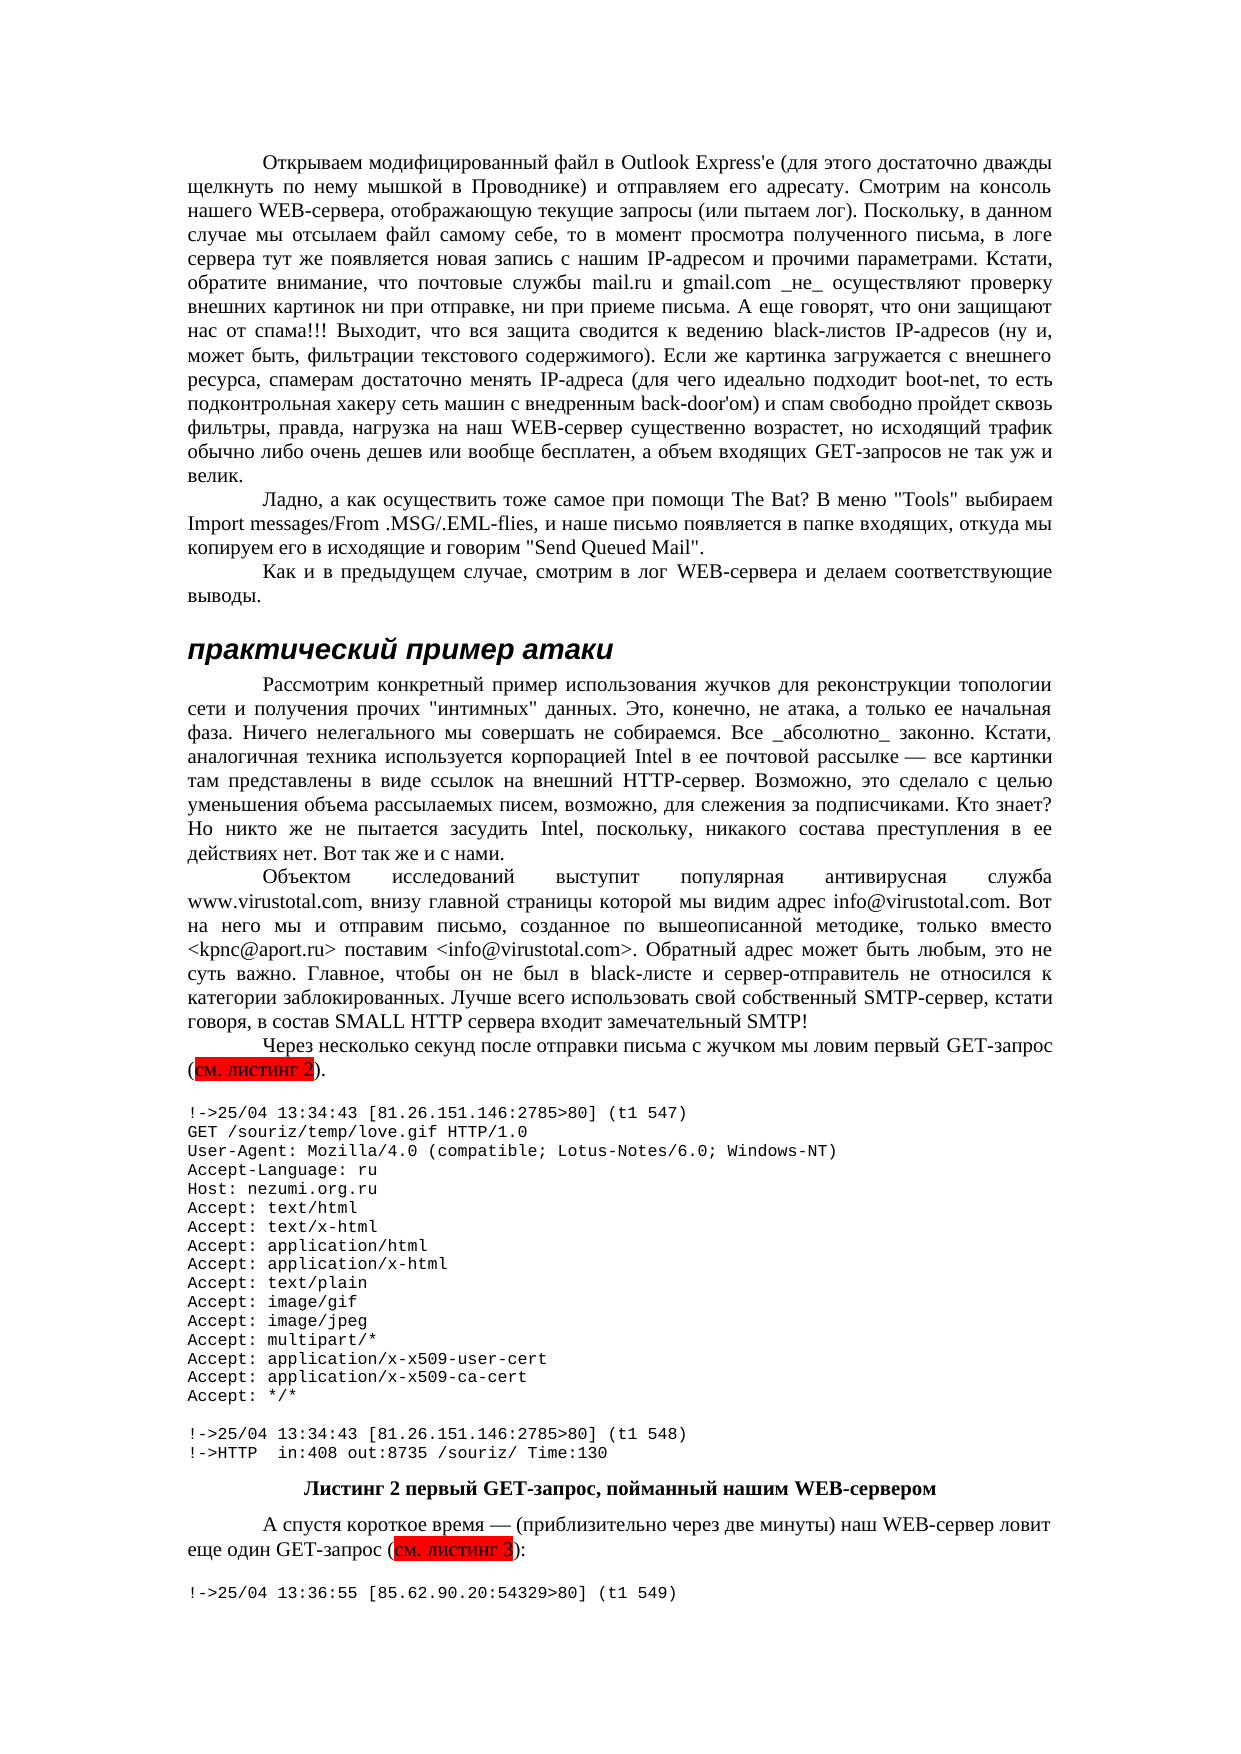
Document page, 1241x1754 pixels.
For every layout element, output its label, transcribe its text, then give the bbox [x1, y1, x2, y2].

text Accept: application/x-x509-user-cert [187, 1350, 1053, 1369]
text !->25/04 13:34:43 [81.26.151.146:2785>80] (t1 547) [187, 1105, 1053, 1124]
text Листинг 2 первый GET-запрос, пойманный нашим WEB-сервером [187, 1476, 1053, 1500]
text Accept: application/html [187, 1237, 1053, 1256]
text Accept: text/plain [187, 1275, 1053, 1294]
text Accept: text/html [187, 1199, 1053, 1218]
text А спустя короткое время — (приблизительно через две минуты) наш WEB-сервер ловит еще один GET-запрос (см. листинг 3): [187, 1512, 1053, 1561]
text Accept: */* [187, 1388, 1053, 1407]
text !->25/04 13:34:43 [81.26.151.146:2785>80] (t1 548) [187, 1426, 1053, 1444]
text Accept: application/x-x509-ca-cert [187, 1369, 1053, 1388]
text Рассмотрим конкретный пример использования жучков для реконструкции топологии сети и получения прочих "интимных" данных. Это, конечно, не атака, а только ее начальная фаза. Ничего нелегального мы совершать не собираемся. Все _абсолютно_ законно. Кстати, аналогичная техника используется корпорацией Intel в ее почтовой рассылке — все картинки там представлены в виде ссылок на внешний HTTP-сервер. Возможно, это сделало с целью уменьшения объема рассылаемых писем, возможно, для слежения за подписчиками. Кто знает? Но никто же не пытается засудить Intel, поскольку, никакого состава преступления в ее действиях нет. Вот так же и с нами. [187, 672, 1053, 864]
text Accept: multipart/* [187, 1331, 1053, 1350]
text Accept: application/x-html [187, 1256, 1053, 1275]
subtitle практический пример атаки [187, 632, 1053, 666]
text Accept: image/jpeg [187, 1312, 1053, 1331]
text Host: nezumi.org.ru [187, 1181, 1053, 1199]
text Через несколько секунд после отправки письма с жучком мы ловим первый GET-запрос (см. листинг 2). [187, 1033, 1053, 1081]
text Accept: text/x-html [187, 1218, 1053, 1237]
text User-Agent: Mozilla/4.0 (compatible; Lotus-Notes/6.0; Windows-NT) [187, 1143, 1053, 1162]
text GET /souriz/temp/love.gif HTTP/1.0 [187, 1124, 1053, 1143]
text Как и в предыдущем случае, смотрим в лог WEB-сервера и делаем соответствующие выводы. [187, 559, 1053, 607]
text Accept-Language: ru [187, 1162, 1053, 1181]
text !->HTTP in:408 out:8735 /souriz/ Time:130 [187, 1444, 1053, 1463]
text !->25/04 13:36:55 [85.62.90.20:54329>80] (t1 549) [187, 1584, 1053, 1603]
text Объектом исследований выступит популярная антивирусная служба www.virustotal.com, внизу главной страницы которой мы видим адрес info@virustotal.com. Вот на него мы и отправим письмо, созданное по вышеописанной методике, только вместо <kpnc@aport.ru> поставим <info@virustotal.com>. Обратный адрес может быть любым, это не суть важно. Главное, чтобы он не был в black-листе и сервер-отправитель не относился к категории заблокированных. Лучше всего использовать свой собственный SMTP-сервер, кстати говоря, в состав SMALL HTTP сервера входит замечательный SMTP! [187, 864, 1053, 1033]
text Ладно, а как осуществить тоже самое при помощи The Bat? В меню "Tools" выбираем Import messages/From .MSG/.EML-flies, и наше письмо появляется в папке входящих, откуда мы копируем его в исходящие и говорим "Send Queued Mail". [187, 487, 1053, 559]
text Accept: image/gif [187, 1294, 1053, 1312]
text Открываем модифицированный файл в Outlook Express'е (для этого достаточно дважды щелкнуть по нему мышкой в Проводнике) и отправляем его адресату. Смотрим на консоль нашего WEB-сервера, отображающую текущие запросы (или пытаем лог). Поскольку, в данном случае мы отсылаем файл самому себе, то в момент просмотра полученного письма, в логе сервера тут же появляется новая запись с нашим IP-адресом и прочими параметрами. Кстати, обратите внимание, что почтовые службы mail.ru и gmail.com _не_ осуществляют проверку внешних картинок ни при отправке, ни при приеме письма. А еще говорят, что они защищают нас от спама!!! Выходит, что вся защита сводится к ведению black-листов IP-адресов (ну и, может быть, фильтрации текстового содержимого). Если же картинка загружается с внешнего ресурса, спамерам достаточно менять IP-адреса (для чего идеально подходит boot-net, то есть подконтрольная хакеру сеть машин с внедренным back-door'ом) и спам свободно пройдет сквозь фильтры, правда, нагрузка на наш WEB-сервер существенно возрастет, но исходящий трафик обычно либо очень дешев или вообще бесплатен, а объем входящих GET-запросов не так уж и велик. [187, 150, 1053, 487]
